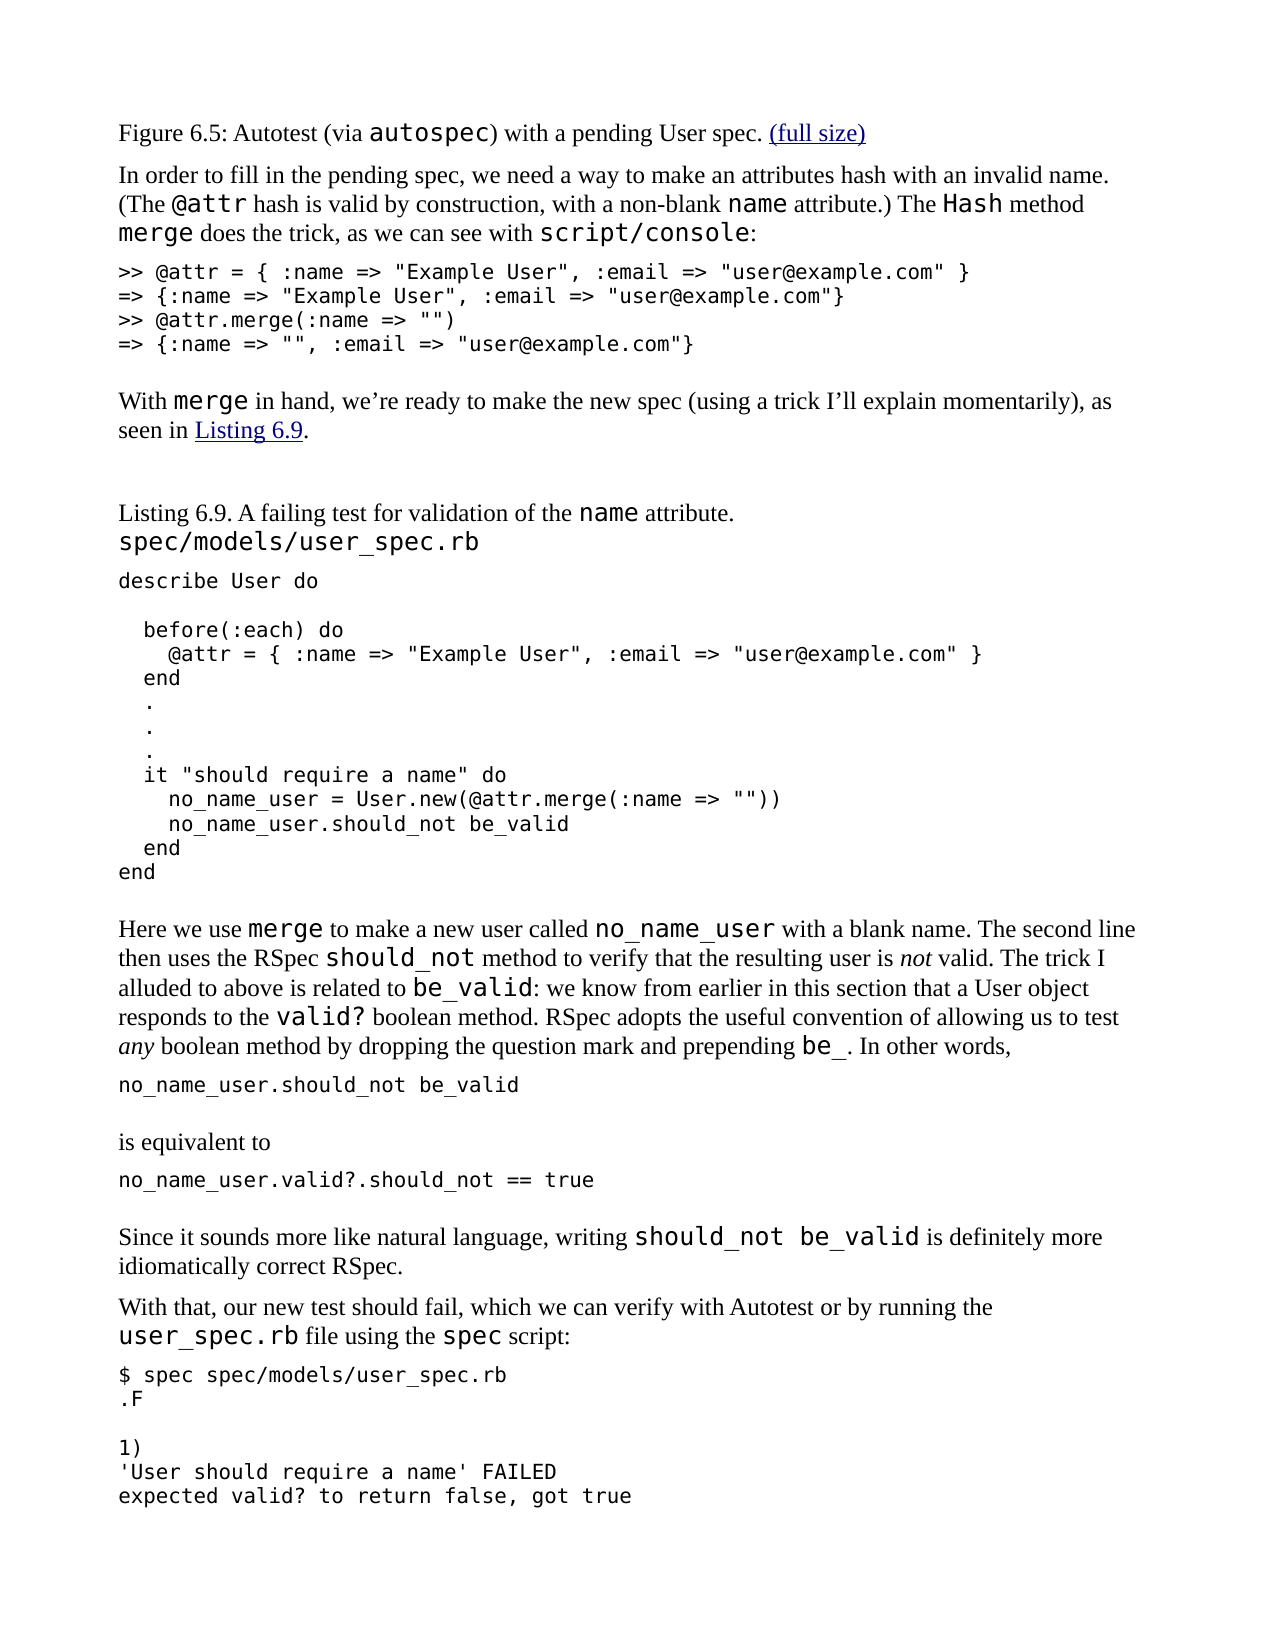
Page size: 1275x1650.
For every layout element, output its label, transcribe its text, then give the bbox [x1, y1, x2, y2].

text no_name_user.valid?.should_not == true [118, 1168, 1157, 1192]
text $ spec spec/models/user_spec.rb [118, 1363, 1157, 1387]
text no_name_user = User.new(@attr.merge(:name => "")) [118, 787, 1157, 812]
text Figure 6.5: Autotest (via autospec) with a pending User spec. (full size) [118, 118, 1157, 147]
text .F [118, 1387, 1157, 1411]
text end [118, 860, 1157, 884]
text . [118, 739, 1157, 763]
text >> @attr = { :name => "Example User", :email => "user@example.com" } [118, 260, 1157, 284]
text describe User do [118, 569, 1157, 593]
text . [118, 715, 1157, 739]
text Listing 6.9. A failing test for validation of the name attribute. spec/models/user_spec.rb [118, 498, 1157, 557]
text @attr = { :name => "Example User", :email => "user@example.com" } [118, 642, 1157, 666]
text end [118, 666, 1157, 690]
text no_name_user.should_not be_valid [118, 812, 1157, 836]
text 1) [118, 1436, 1157, 1460]
text With that, our new test should fail, which we can verify with Autotest or by running the user_spec.rb file using the spec script: [118, 1292, 1157, 1350]
text In order to fill in the pending spec, we need a way to make an attributes hash with an invalid name. (The @attr hash is valid by construction, with a non-blank name attribute.) The Hash method merge does the trick, as we can see with script/console: [118, 160, 1157, 247]
text => {:name => "", :email => "user@example.com"} [118, 332, 1157, 357]
text Here we use merge to make a new user called no_name_user with a blank name. The second line then uses the RSpec should_not method to verify that the resulting user is not valid. The trick I alluded to above is related to be_valid: we know from earlier in this section that a User object responds to the valid? boolean method. RSpec adopts the useful convention of allowing us to test any boolean method by dropping the question mark and prepending be_. In other words, [118, 914, 1157, 1060]
text no_name_user.should_not be_valid [118, 1073, 1157, 1097]
text it "should require a name" do [118, 763, 1157, 787]
text . [118, 690, 1157, 715]
text end [118, 836, 1157, 860]
text => {:name => "Example User", :email => "user@example.com"} [118, 284, 1157, 308]
text Since it sounds more like natural language, writing should_not be_valid is definitely more idiomatically correct RSpec. [118, 1222, 1157, 1280]
text >> @attr.merge(:name => "") [118, 308, 1157, 332]
text With merge in hand, we’re ready to make the new spec (using a trick I’ll explain momentarily), as seen in Listing 6.9. [118, 386, 1157, 444]
text expected valid? to return false, got true [118, 1484, 1157, 1508]
text is equivalent to [118, 1127, 1157, 1155]
text 'User should require a name' FAILED [118, 1460, 1157, 1484]
text before(:each) do [118, 618, 1157, 642]
